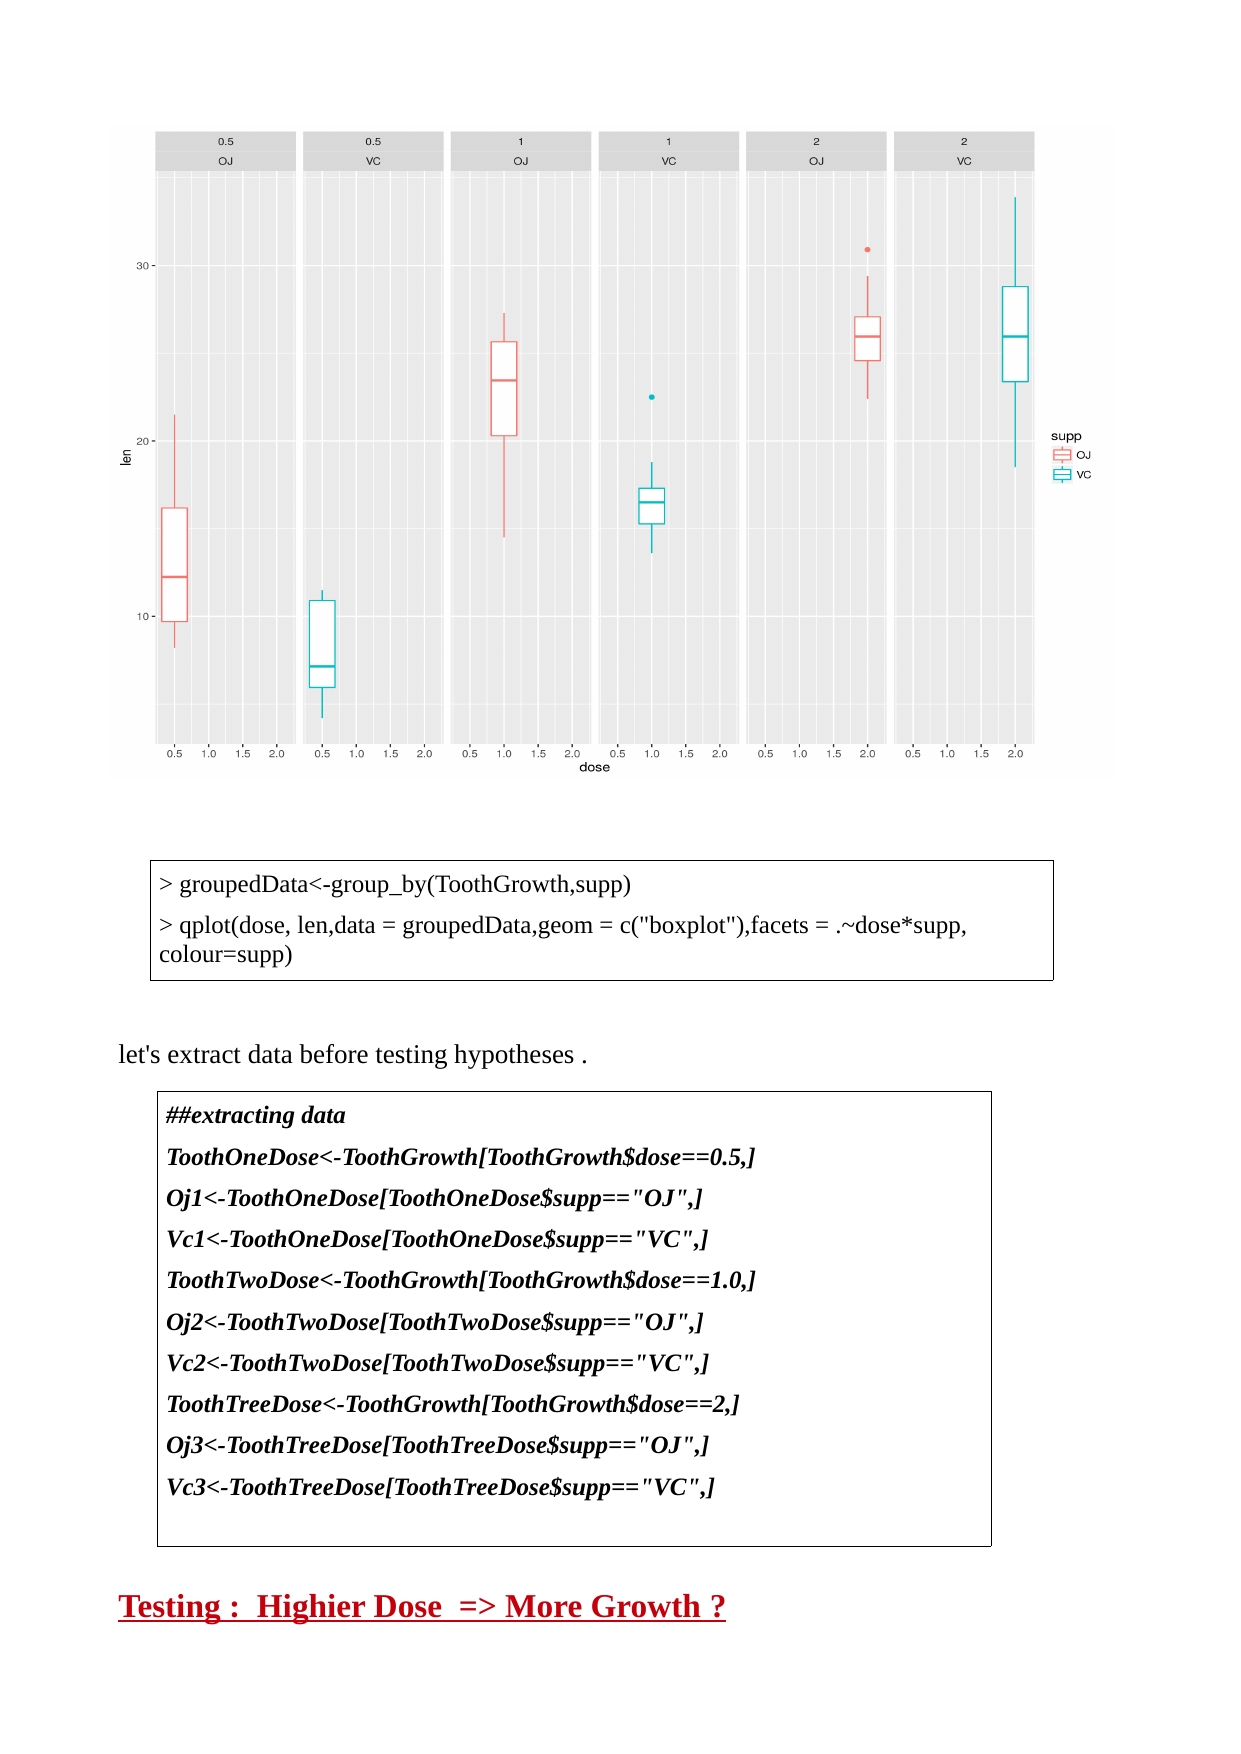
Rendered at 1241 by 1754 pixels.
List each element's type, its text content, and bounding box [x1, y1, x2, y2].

text Oj1<-ToothOneDose[ToothOneDose$supp=="OJ",] [166, 1183, 982, 1212]
text let's extract data before testing hypotheses . [118, 1038, 1122, 1069]
text Oj3<-ToothTreeDose[ToothTreeDose$supp=="OJ",] [166, 1430, 982, 1459]
text Vc3<-ToothTreeDose[ToothTreeDose$supp=="VC",] [166, 1472, 982, 1500]
text Vc1<-ToothOneDose[ToothOneDose$supp=="VC",] [166, 1224, 982, 1253]
text Vc2<-ToothTwoDose[ToothTwoDose$supp=="VC",] [166, 1348, 982, 1377]
text ##extracting data [166, 1100, 982, 1129]
text > qplot(dose, len,data = groupedData,geom = c("boxplot"),facets = .~dose*supp, colour=supp) [159, 910, 1044, 968]
text ToothOneDose<-ToothGrowth[ToothGrowth$dose==0.5,] [166, 1142, 982, 1170]
text Testing : Highier Dose => More Growth ? [118, 1587, 1122, 1625]
picture [110, 126, 1115, 780]
text > groupedData<-group_by(ToothGrowth,supp) [159, 869, 1044, 898]
text ToothTreeDose<-ToothGrowth[ToothGrowth$dose==2,] [166, 1389, 982, 1418]
text Oj2<-ToothTwoDose[ToothTwoDose$supp=="OJ",] [166, 1307, 982, 1335]
text ToothTwoDose<-ToothGrowth[ToothGrowth$dose==1.0,] [166, 1265, 982, 1294]
